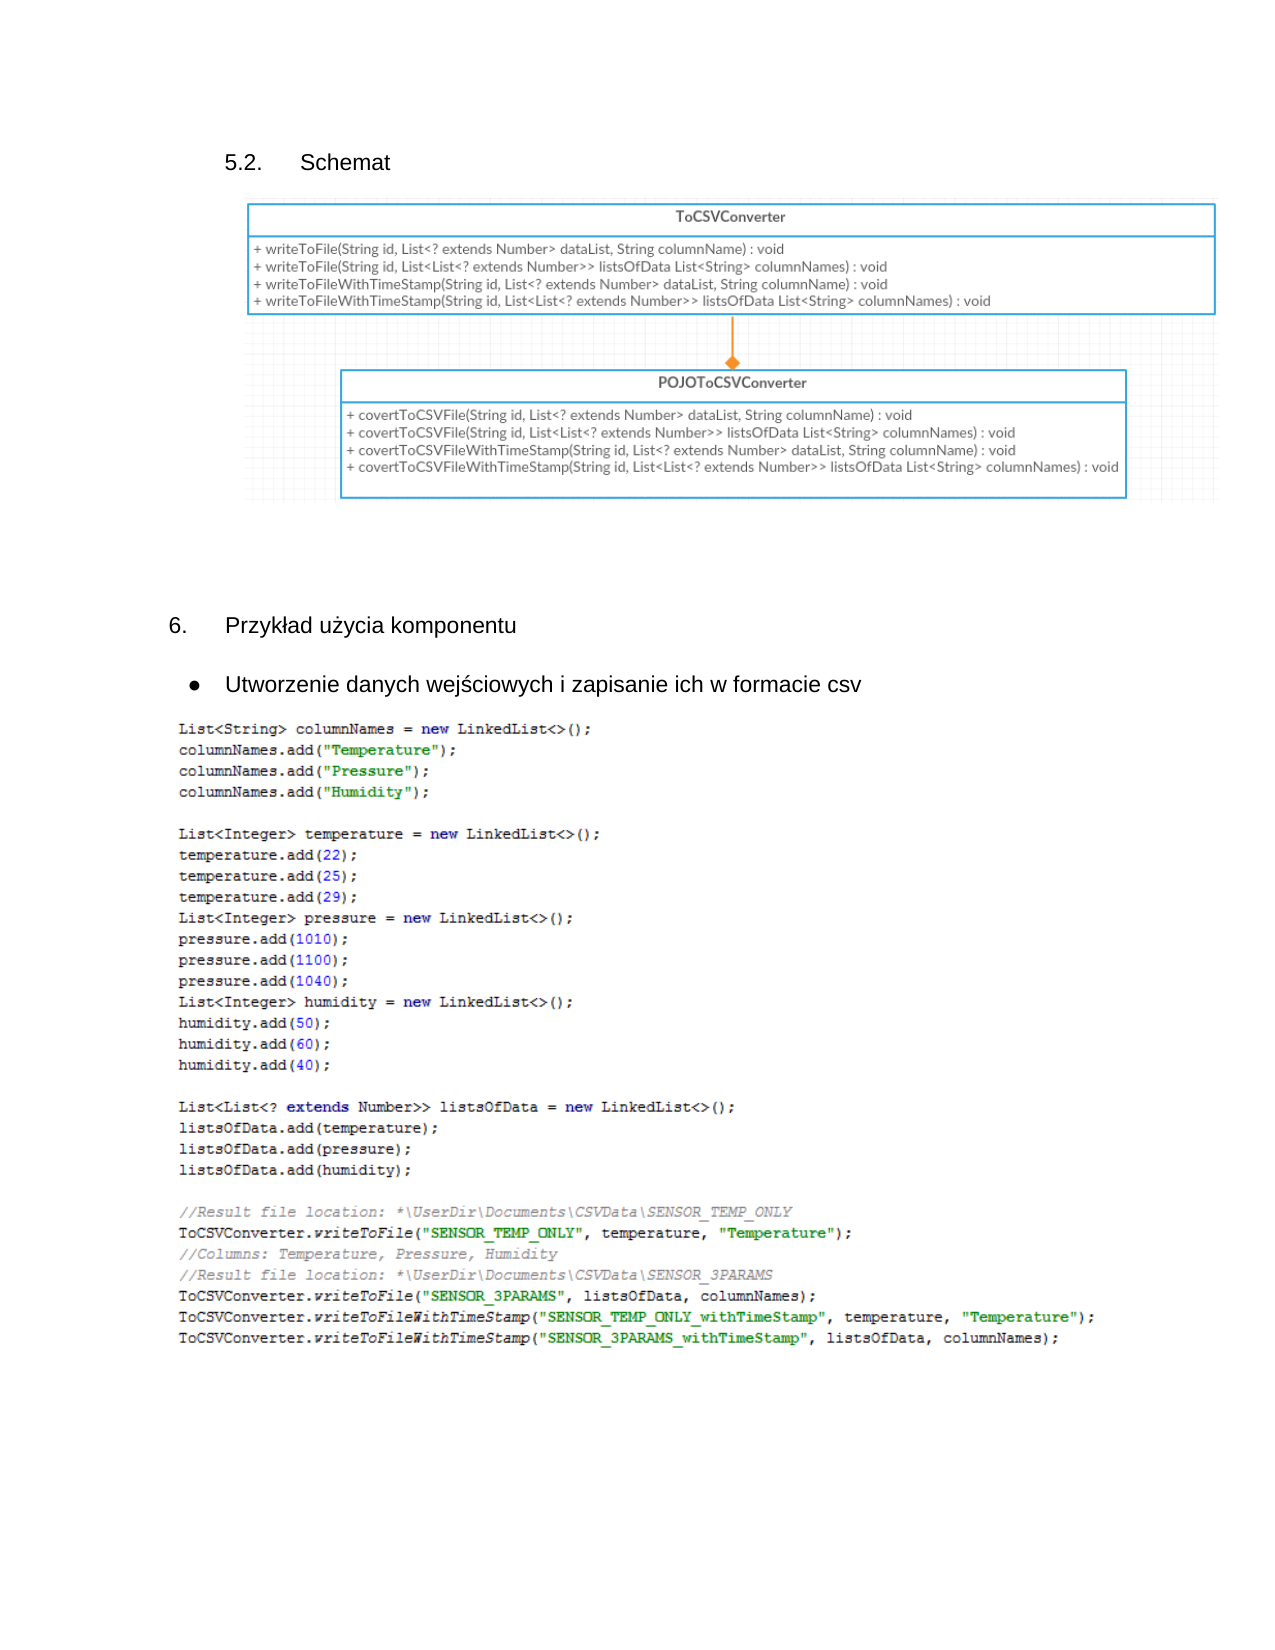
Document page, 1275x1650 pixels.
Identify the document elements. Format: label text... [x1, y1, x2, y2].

list Przykład użycia komponentu [150, 613, 1125, 638]
list Schemat [150, 150, 1125, 176]
list Utworzenie danych wejściowych i zapisanie ich w formacie csv [187, 672, 1125, 697]
picture [175, 719, 1100, 1349]
picture [243, 198, 1219, 503]
